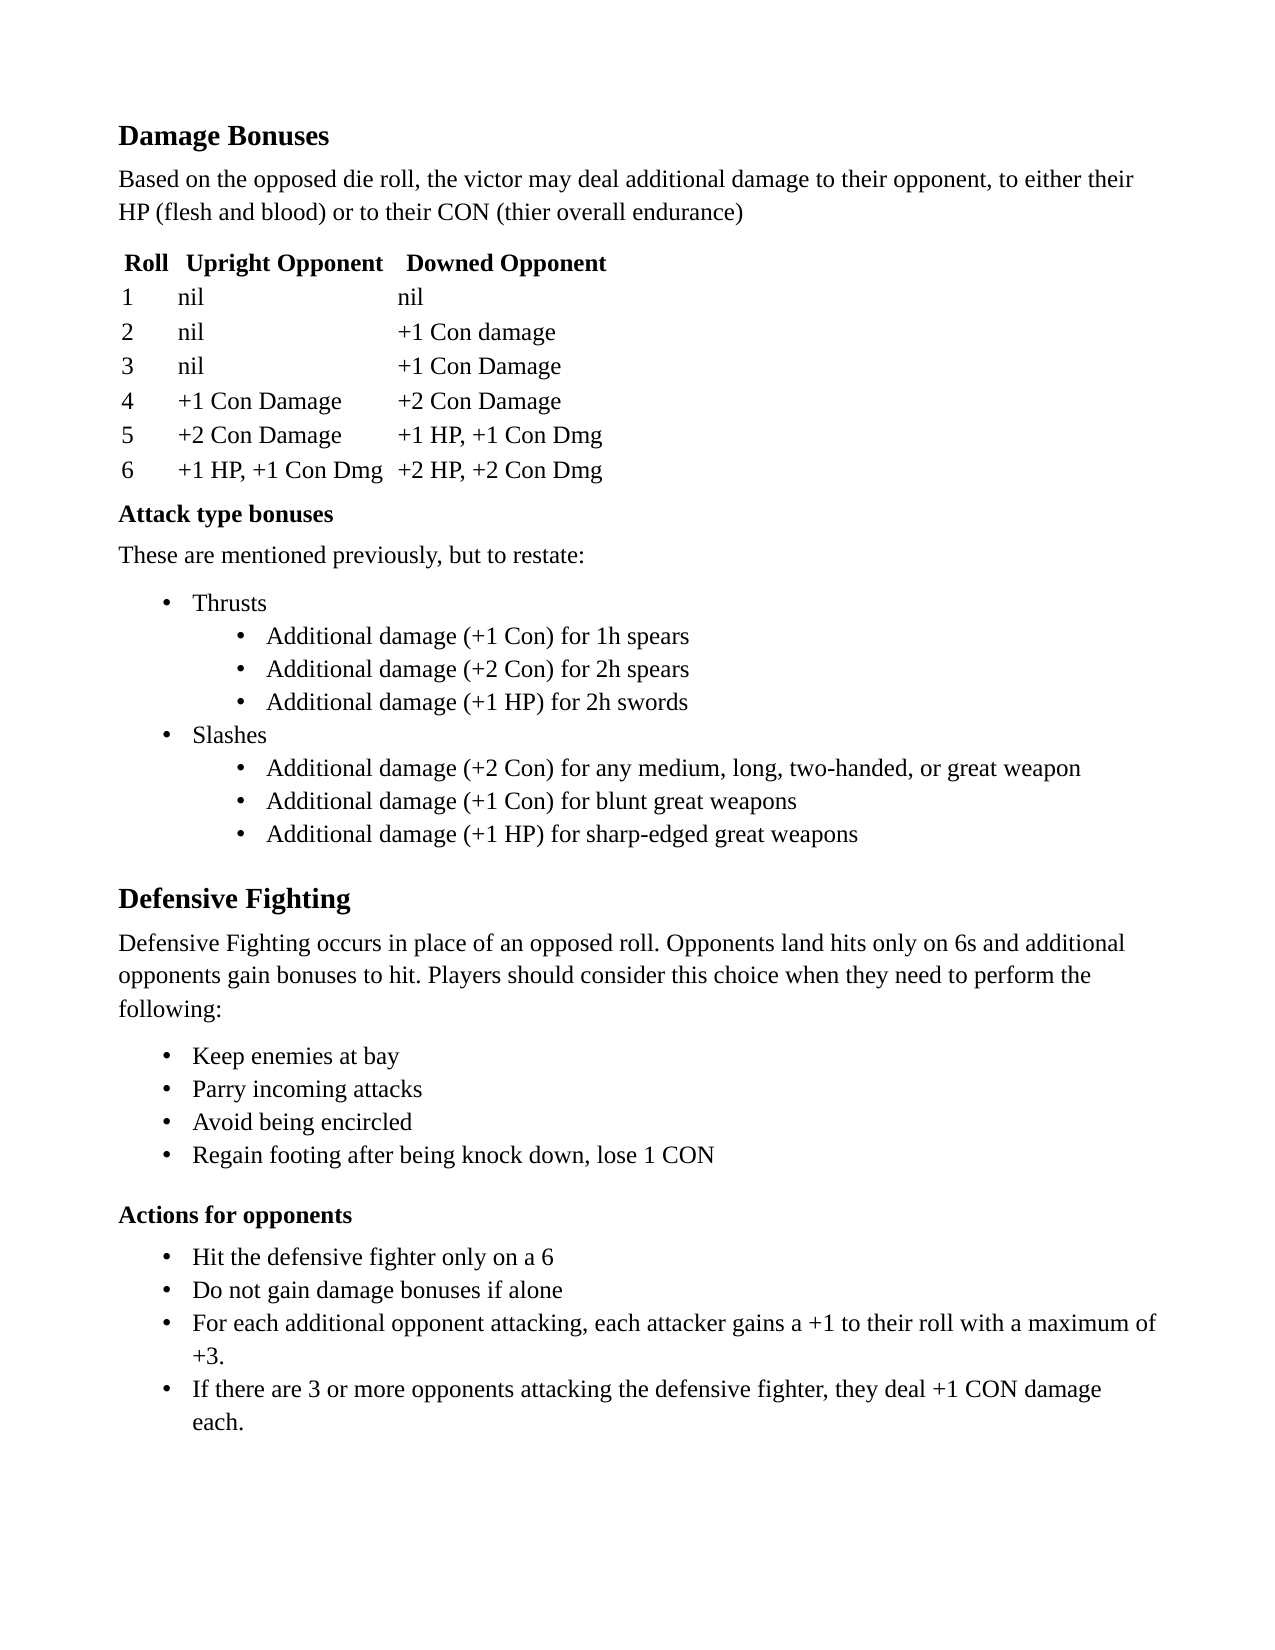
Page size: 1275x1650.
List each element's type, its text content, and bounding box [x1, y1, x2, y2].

list For each additional opponent attacking, each attacker gains a +1 to their roll with a maximum of +3. [162, 1308, 1157, 1369]
table_header Upright Opponent [175, 245, 394, 279]
list Additional damage (+1 HP) for 2h swords [236, 687, 1157, 716]
list Additional damage (+2 Con) for 2h spears [236, 654, 1157, 683]
subtitle Damage Bonuses [118, 118, 1157, 152]
table_cell 1 [118, 279, 175, 314]
table_cell 5 [118, 418, 175, 452]
list Regain footing after being knock down, lose 1 CON [162, 1140, 1157, 1169]
table_cell 4 [118, 383, 175, 418]
table_cell 3 [118, 349, 175, 383]
table_header Downed Opponent [394, 245, 618, 279]
text These are mentioned previously, but to restate: [118, 541, 1157, 569]
table_cell +2 Con Damage [175, 418, 394, 452]
list Slashes [162, 720, 1157, 749]
subtitle Defensive Fighting [118, 882, 1157, 915]
table_cell +1 Con damage [394, 314, 618, 348]
table_cell nil [394, 279, 618, 314]
table_cell +2 HP, +2 Con Dmg [394, 452, 618, 487]
table_cell nil [175, 349, 394, 383]
table_cell +1 HP, +1 Con Dmg [175, 452, 394, 487]
list Do not gain damage bonuses if alone [162, 1275, 1157, 1303]
subtitle Actions for opponents [118, 1200, 1157, 1229]
list Hit the defensive fighter only on a 6 [162, 1242, 1157, 1270]
table_cell nil [175, 279, 394, 314]
list Additional damage (+1 HP) for sharp-edged great weapons [236, 819, 1157, 848]
text Defensive Fighting occurs in place of an opposed roll. Opponents land hits only on 6s and additional opponents gain bonuses to hit. Players should consider this choice when they need to perform the following: [118, 928, 1157, 1022]
table_header Roll [118, 245, 175, 279]
table_cell 2 [118, 314, 175, 348]
table_cell +2 Con Damage [394, 383, 618, 418]
table_cell nil [175, 314, 394, 348]
list Thrusts [162, 588, 1157, 617]
table_cell +1 HP, +1 Con Dmg [394, 418, 618, 452]
list Parry incoming attacks [162, 1074, 1157, 1103]
table_cell 6 [118, 452, 175, 487]
list Additional damage (+1 Con) for blunt great weapons [236, 786, 1157, 815]
subtitle Attack type bonuses [118, 499, 1157, 528]
text Based on the opposed die roll, the victor may deal additional damage to their opponent, to either their HP (flesh and blood) or to their CON (thier overall endurance) [118, 164, 1157, 226]
table_cell +1 Con Damage [175, 383, 394, 418]
list Avoid being encircled [162, 1107, 1157, 1136]
list Keep enemies at bay [162, 1041, 1157, 1070]
list If there are 3 or more opponents attacking the defensive fighter, they deal +1 CON damage each. [162, 1374, 1157, 1436]
list Additional damage (+1 Con) for 1h spears [236, 621, 1157, 650]
list Additional damage (+2 Con) for any medium, long, two-handed, or great weapon [236, 753, 1157, 782]
table_cell +1 Con Damage [394, 349, 618, 383]
